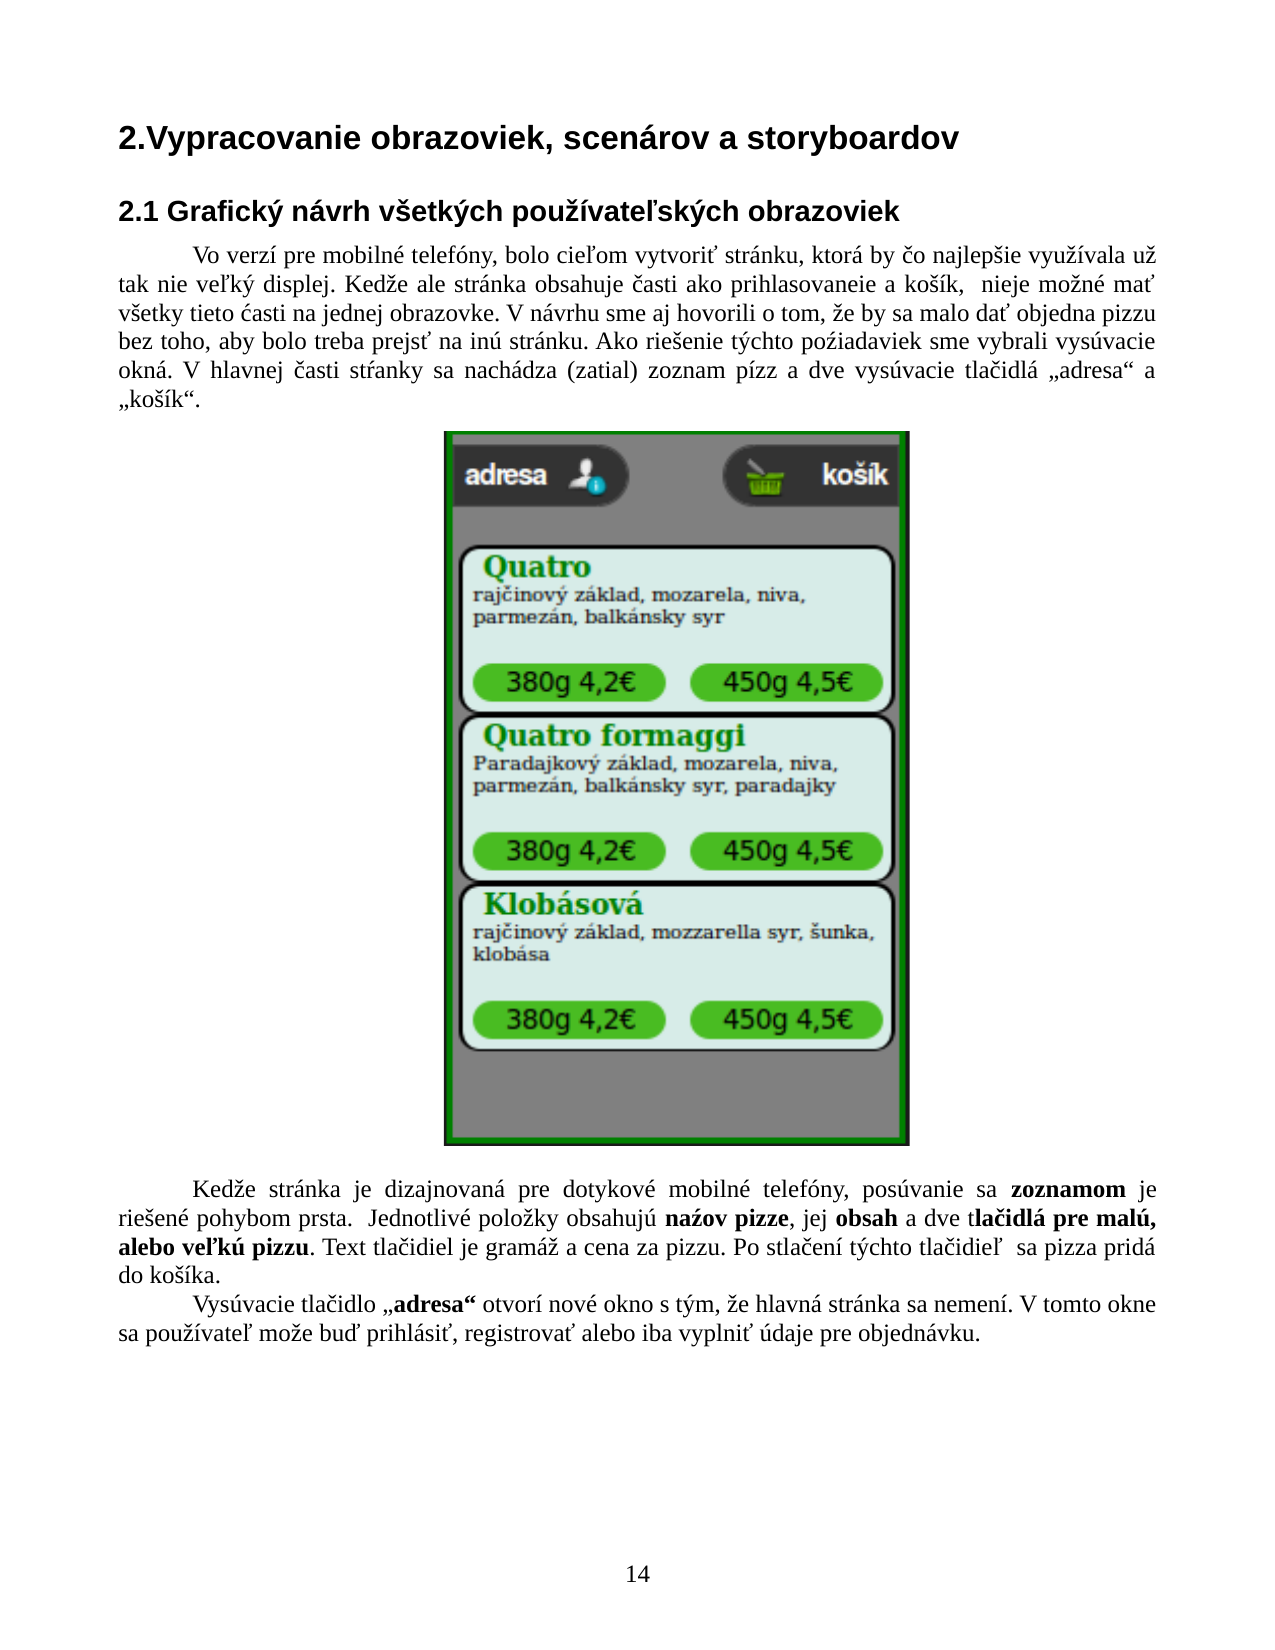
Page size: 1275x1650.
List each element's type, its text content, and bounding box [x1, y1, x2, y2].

subtitle 2.1 Grafický návrh všetkých používateľských obrazoviek [118, 194, 1157, 228]
subtitle 2.Vypracovanie obrazoviek, scenárov a storyboardov [118, 118, 1157, 157]
text Kedže stránka je dizajnovaná pre dotykové mobilné telefóny, posúvanie sa zoznamom je riešené pohybom prsta. Jednotlivé položky obsahujú naźov pizze, jej obsah a dve tlačidlá pre malú, alebo veľkú pizzu. Text tlačidiel je gramáž a cena za pizzu. Po stlačení týchto tlačidieľ sa pizza pridá do košíka. [118, 1174, 1157, 1289]
picture [443, 431, 910, 1146]
text Vo verzí pre mobilné telefóny, bolo cieľom vytvoriť stránku, ktorá by čo najlepšie využívala už tak nie veľký displej. Kedže ale stránka obsahuje časti ako prihlasovaneie a košík, nieje možné mať všetky tieto ćasti na jednej obrazovke. V návrhu sme aj hovorili o tom, že by sa malo dať objedna pizzu bez toho, aby bolo treba prejsť na inú stránku. Ako riešenie týchto poźiadaviek sme vybrali vysúvacie okná. V hlavnej časti stŕanky sa nachádza (zatial) zoznam pízz a dve vysúvacie tlačidlá „adresa“ a „košík“. [118, 240, 1157, 413]
text Vysúvacie tlačidlo „adresa“ otvorí nové okno s tým, že hlavná stránka sa nemení. V tomto okne sa používateľ može buď prihlásiť, registrovať alebo iba vyplniť údaje pre objednávku. [118, 1289, 1157, 1347]
